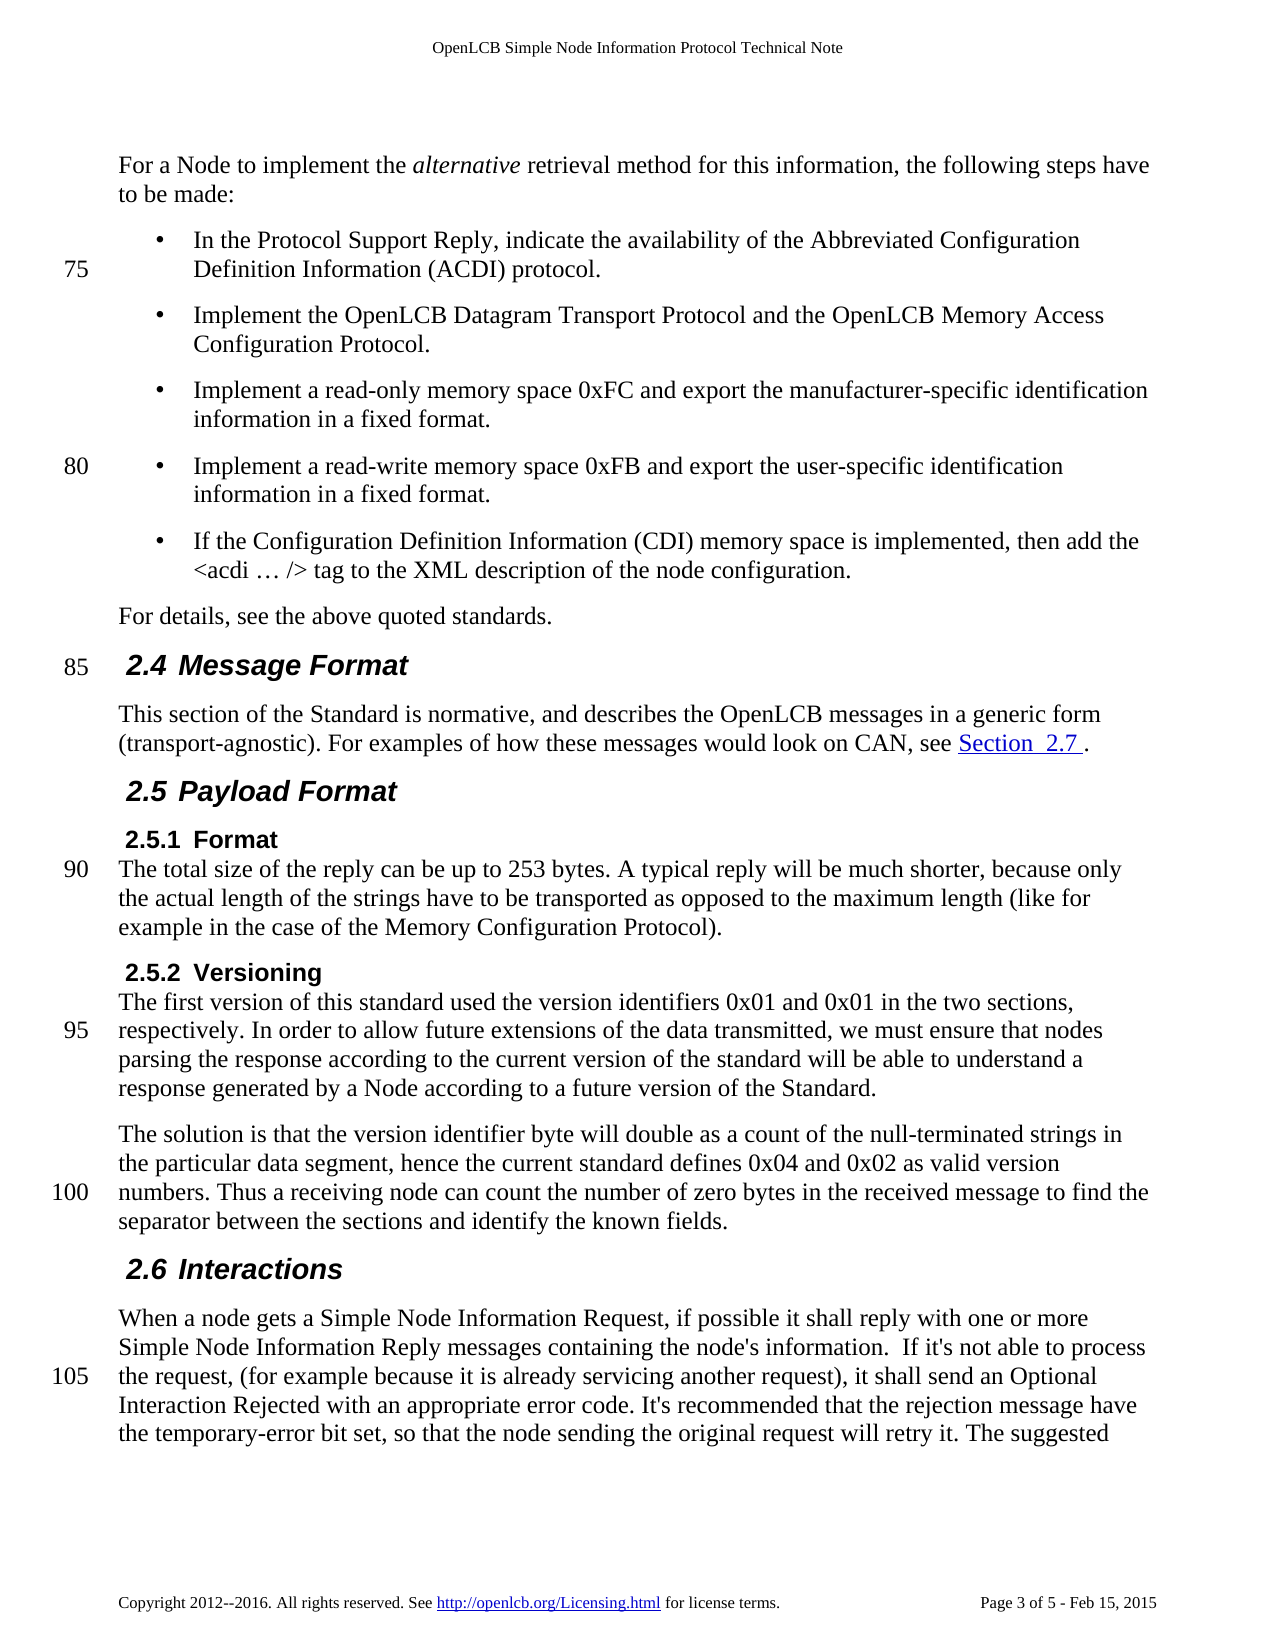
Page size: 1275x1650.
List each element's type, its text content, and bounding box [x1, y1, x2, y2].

list Implement the OpenLCB Datagram Transport Protocol and the OpenLCB Memory Access Configuration Protocol. [156, 300, 1157, 358]
text When a node gets a Simple Node Information Request, if possible it shall reply with one or more Simple Node Information Reply messages containing the node's information. If it's not able to process the request, (for example because it is already servicing another request), it shall send an Optional Interaction Rejected with an appropriate error code. It's recommended that the rejection message have the temporary-error bit set, so that the node sending the original request will retry it. The suggested [118, 1303, 1157, 1447]
list If the Configuration Definition Information (CDI) memory space is implemented, then add the <acdi … /> tag to the XML description of the node configuration. [156, 526, 1157, 583]
text The total size of the reply can be up to 253 bytes. A typical reply will be much shorter, because only the actual length of the strings have to be transported as opposed to the maximum length (like for example in the case of the Memory Configuration Protocol). [118, 854, 1157, 940]
text The first version of this standard used the version identifiers 0x01 and 0x01 in the two sections, respectively. In order to allow future extensions of the data transmitted, we must ensure that nodes parsing the response according to the current version of the standard will be able to understand a response generated by a Node according to a future version of the Standard. [118, 987, 1157, 1102]
subtitle Message Format [118, 648, 1157, 681]
text This section of the Standard is normative, and describes the OpenLCB messages in a generic form (transport-agnostic). For examples of how these messages would look on CAN, see Section 2.7. [118, 699, 1157, 756]
text The solution is that the version identifier byte will double as a count of the null-terminated strings in the particular data segment, hence the current standard defines 0x04 and 0x02 as valid version numbers. Thus a receiving node can count the number of zero bytes in the received message to find the separator between the sections and identify the known fields. [118, 1119, 1157, 1234]
list Implement a read-only memory space 0xFC and export the manufacturer-specific identification information in a fixed format. [156, 376, 1157, 433]
list In the Protocol Support Reply, indicate the availability of the Abbreviated Configuration Definition Information (ACDI) protocol. [156, 225, 1157, 283]
text For a Node to implement the alternative retrieval method for this information, the following steps have to be made: [118, 150, 1157, 207]
text For details, see the above quoted standards. [118, 601, 1157, 630]
list Implement a read-write memory space 0xFB and export the user-specific identification information in a fixed format. [156, 451, 1157, 508]
subtitle Format [118, 825, 1157, 854]
subtitle Versioning [118, 958, 1157, 987]
subtitle Payload Format [118, 774, 1157, 808]
subtitle Interactions [118, 1252, 1157, 1286]
